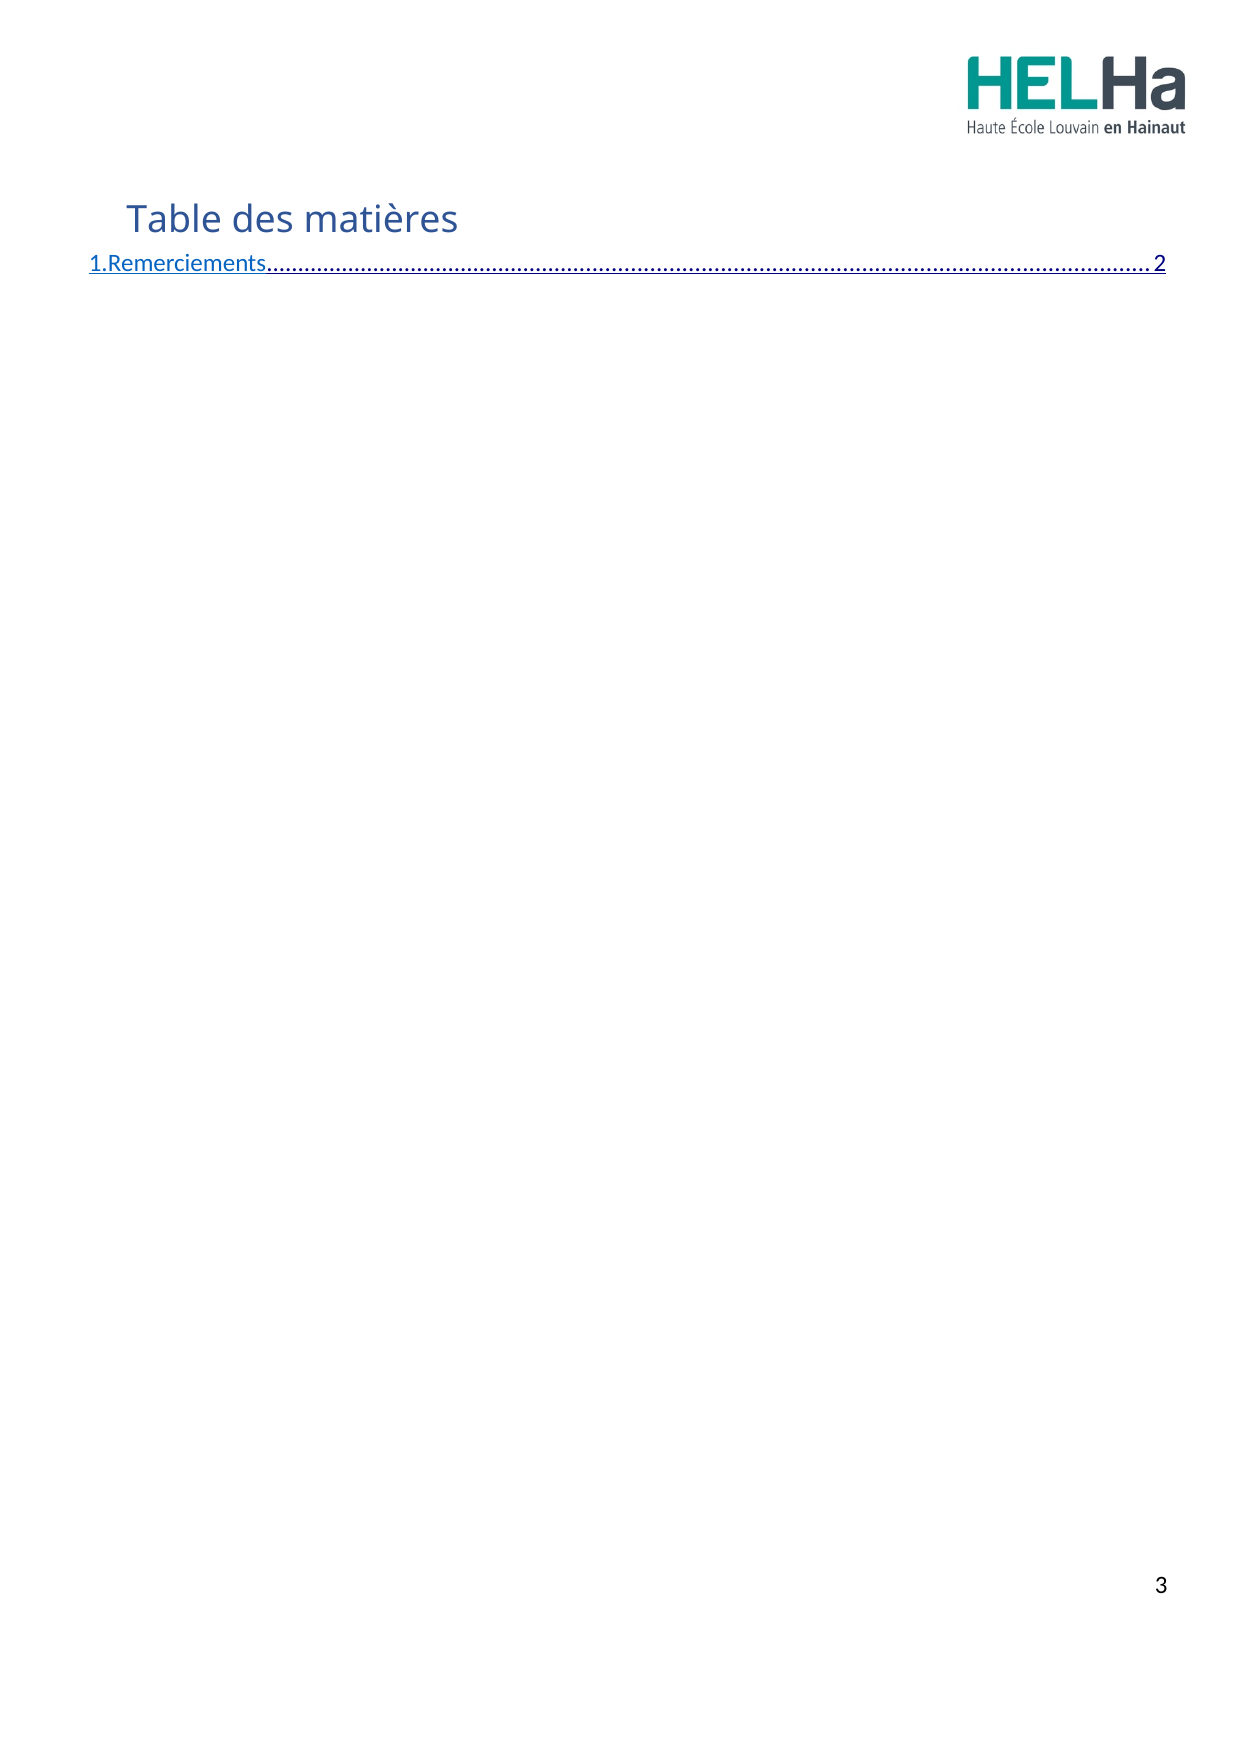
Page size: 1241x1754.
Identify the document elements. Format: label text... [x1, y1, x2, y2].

text 1. Remerciements 2 [88, 247, 1167, 277]
text Table des matières [126, 193, 1167, 244]
